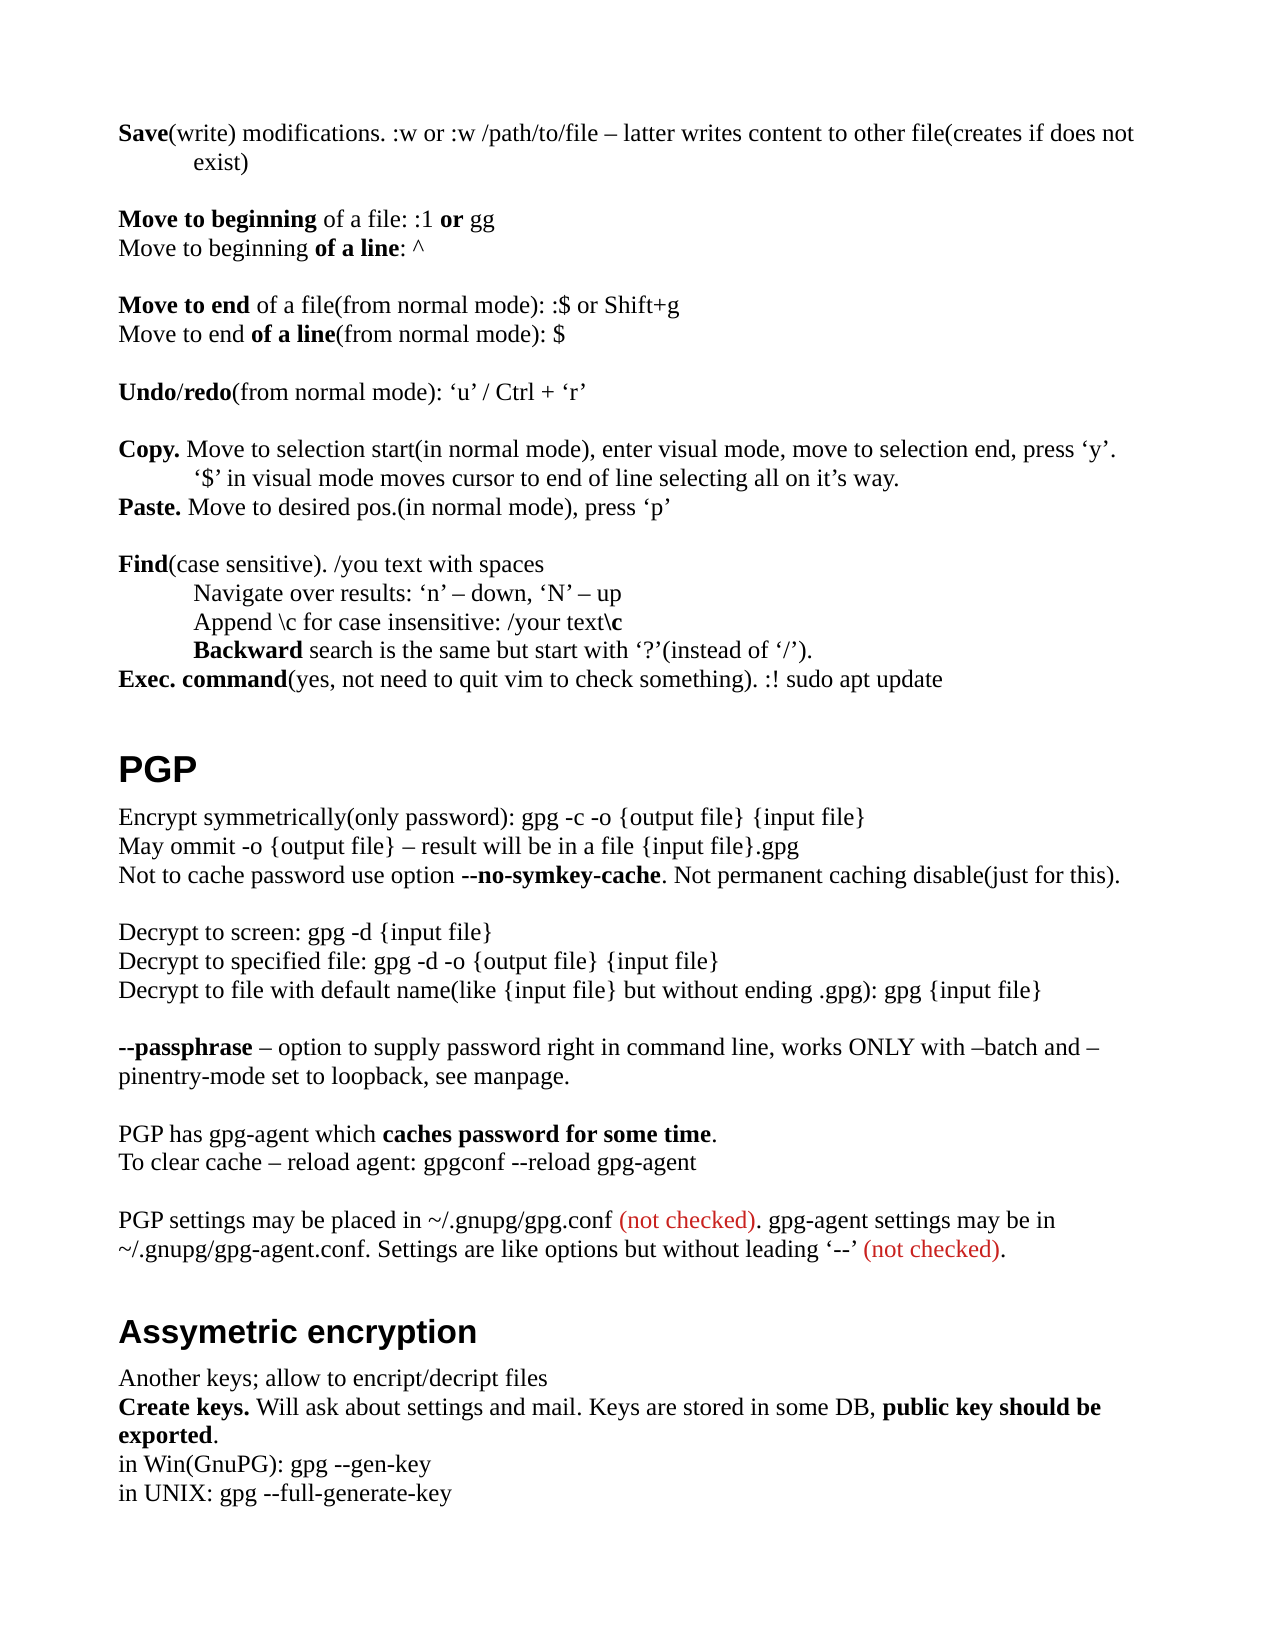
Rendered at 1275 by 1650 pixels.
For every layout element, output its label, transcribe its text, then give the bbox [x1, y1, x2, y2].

text To clear cache – reload agent: gpgconf --reload gpg-agent [118, 1147, 1157, 1176]
text --passphrase – option to supply password right in command line, works ONLY with –batch and –pinentry-mode set to loopback, see manpage. [118, 1032, 1157, 1090]
text Another keys; allow to encript/decript files [118, 1363, 1157, 1392]
text Move to beginning of a file: :1 or gg [118, 204, 1157, 233]
text Move to beginning of a line: ^ [118, 233, 1157, 262]
subtitle Assymetric encryption [118, 1312, 1157, 1351]
subtitle PGP [118, 747, 1157, 790]
text in UNIX: gpg --full-generate-key [118, 1478, 1157, 1507]
text Move to end of a file(from normal mode): :$ or Shift+g [118, 291, 1157, 319]
text Backward search is the same but start with ‘?’(instead of ‘/’). [193, 636, 1157, 664]
text Save(write) modifications. :w or :w /path/to/file – latter writes content to other file(creates if does not exist) [118, 118, 1157, 176]
text ‘$’ in visual mode moves cursor to end of line selecting all on it’s way. [193, 463, 1157, 492]
text Not to cache password use option --no-symkey-cache. Not permanent caching disable(just for this). [118, 860, 1157, 889]
text Decrypt to specified file: gpg -d -o {output file} {input file} [118, 946, 1157, 975]
text Exec. command(yes, not need to quit vim to check something). :! sudo apt update [118, 664, 1157, 693]
text PGP settings may be placed in ~/.gnupg/gpg.conf (not checked). gpg-agent settings may be in ~/.gnupg/gpg-agent.conf. Settings are like options but without leading ‘--’ (not checked). [118, 1205, 1157, 1262]
text PGP has gpg-agent which caches password for some time. [118, 1119, 1157, 1147]
text Decrypt to file with default name(like {input file} but without ending .gpg): gpg {input file} [118, 975, 1157, 1004]
text Append \c for case insensitive: /your text\c [193, 607, 1157, 636]
text May ommit -o {output file} – result will be in a file {input file}.gpg [118, 831, 1157, 860]
text Encrypt symmetrically(only password): gpg -c -o {output file} {input file} [118, 802, 1157, 831]
text Undo/redo(from normal mode): ‘u’ / Ctrl + ‘r’ [118, 377, 1157, 406]
text in Win(GnuPG): gpg --gen-key [118, 1449, 1157, 1478]
text Navigate over results: ‘n’ – down, ‘N’ – up [193, 578, 1157, 607]
text Decrypt to screen: gpg -d {input file} [118, 917, 1157, 946]
text Find(case sensitive). /you text with spaces [118, 549, 1157, 578]
text Create keys. Will ask about settings and mail. Keys are stored in some DB, public key should be exported. [118, 1392, 1157, 1449]
text Copy. Move to selection start(in normal mode), enter visual mode, move to selection end, press ‘y’. [118, 434, 1157, 463]
text Paste. Move to desired pos.(in normal mode), press ‘p’ [118, 492, 1157, 521]
text Move to end of a line(from normal mode): $ [118, 319, 1157, 348]
